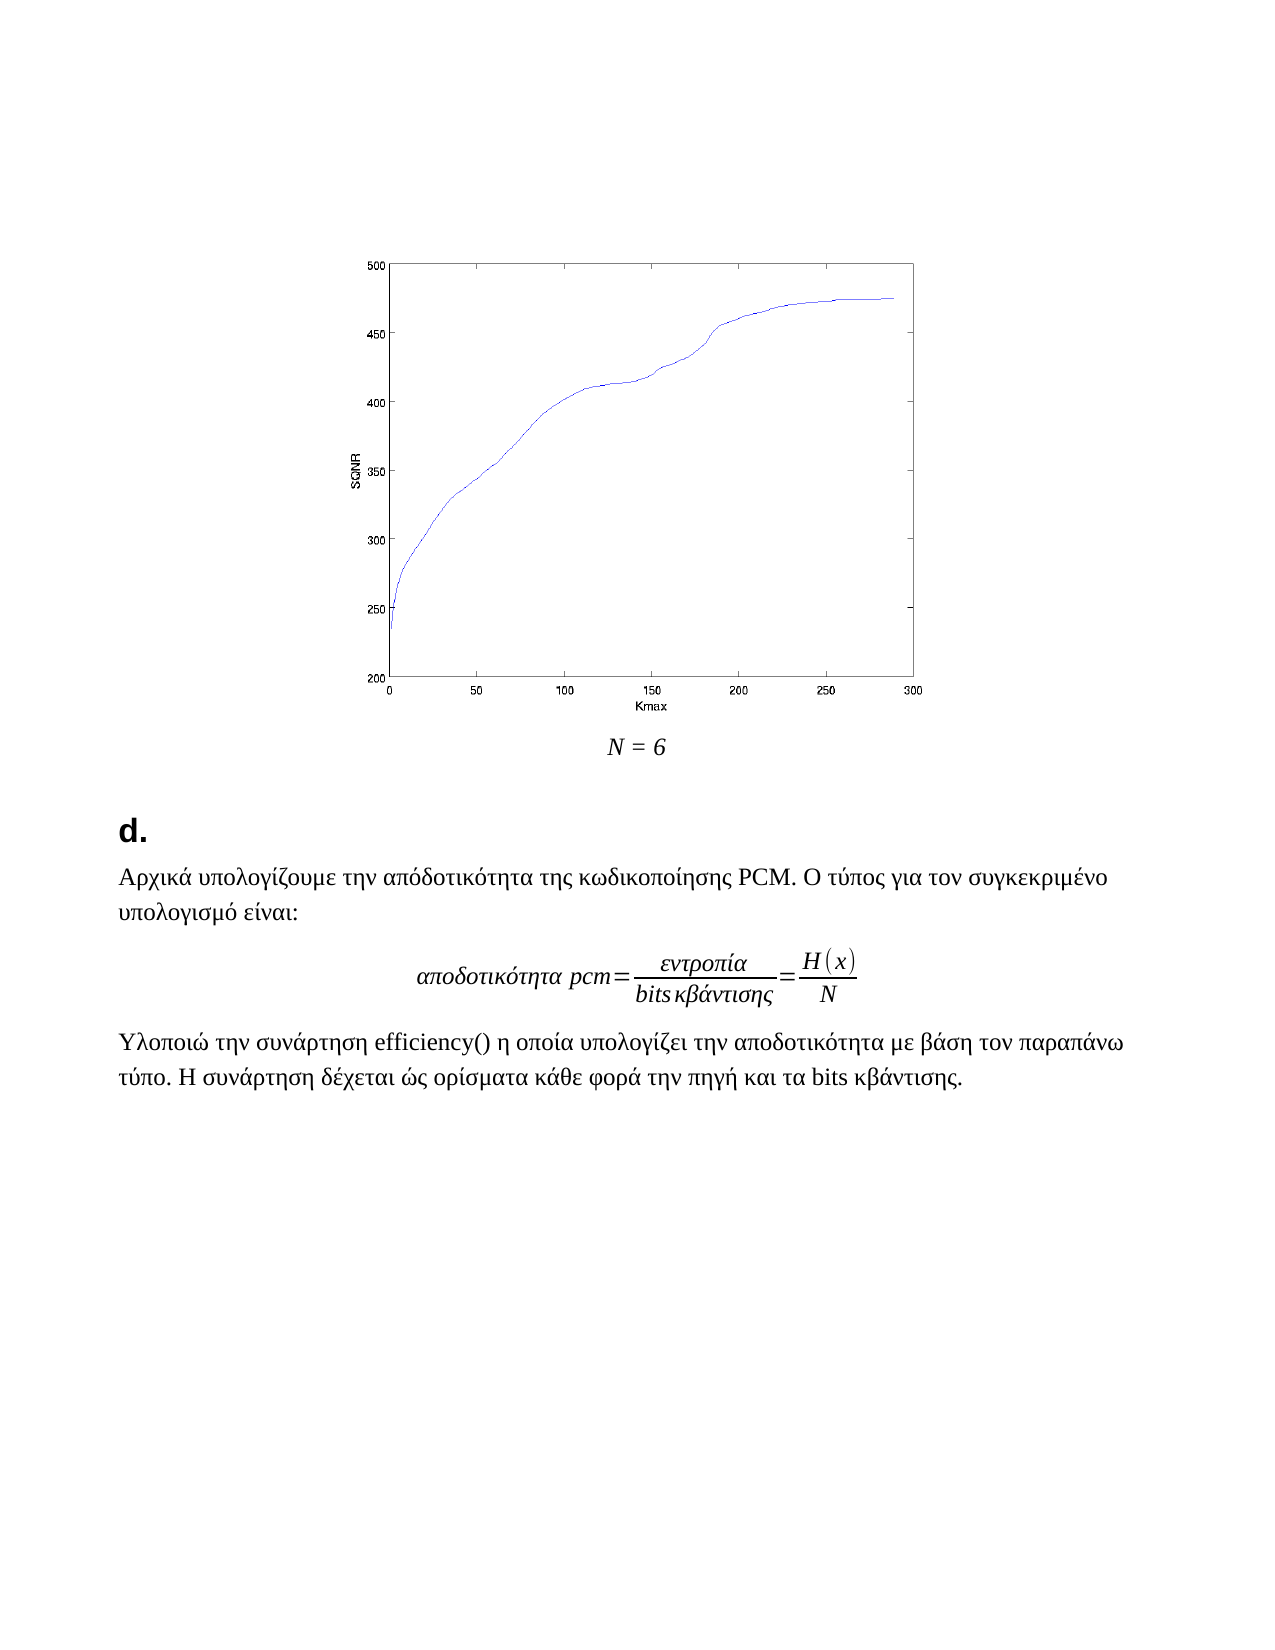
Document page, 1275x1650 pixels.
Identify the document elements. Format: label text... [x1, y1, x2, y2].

subtitle d. [118, 811, 1157, 850]
text N = 6 [260, 207, 1015, 760]
text Υλοποιώ την συνάρτηση efficiency() η οποία υπολογίζει την αποδοτικότητα με βάση τον παραπάνω τύπο. Η συνάρτηση δέχεται ώς ορίσματα κάθε φορά την πηγή και τα bits κβάντισης. [118, 1027, 1157, 1091]
picture [301, 226, 977, 732]
text Αρχικά υπολογίζουμε την απόδοτικότητα της κωδικοποίησης PCM. Ο τύπος για τον συγκεκριμένο υπολογισμό είναι: [118, 862, 1157, 926]
